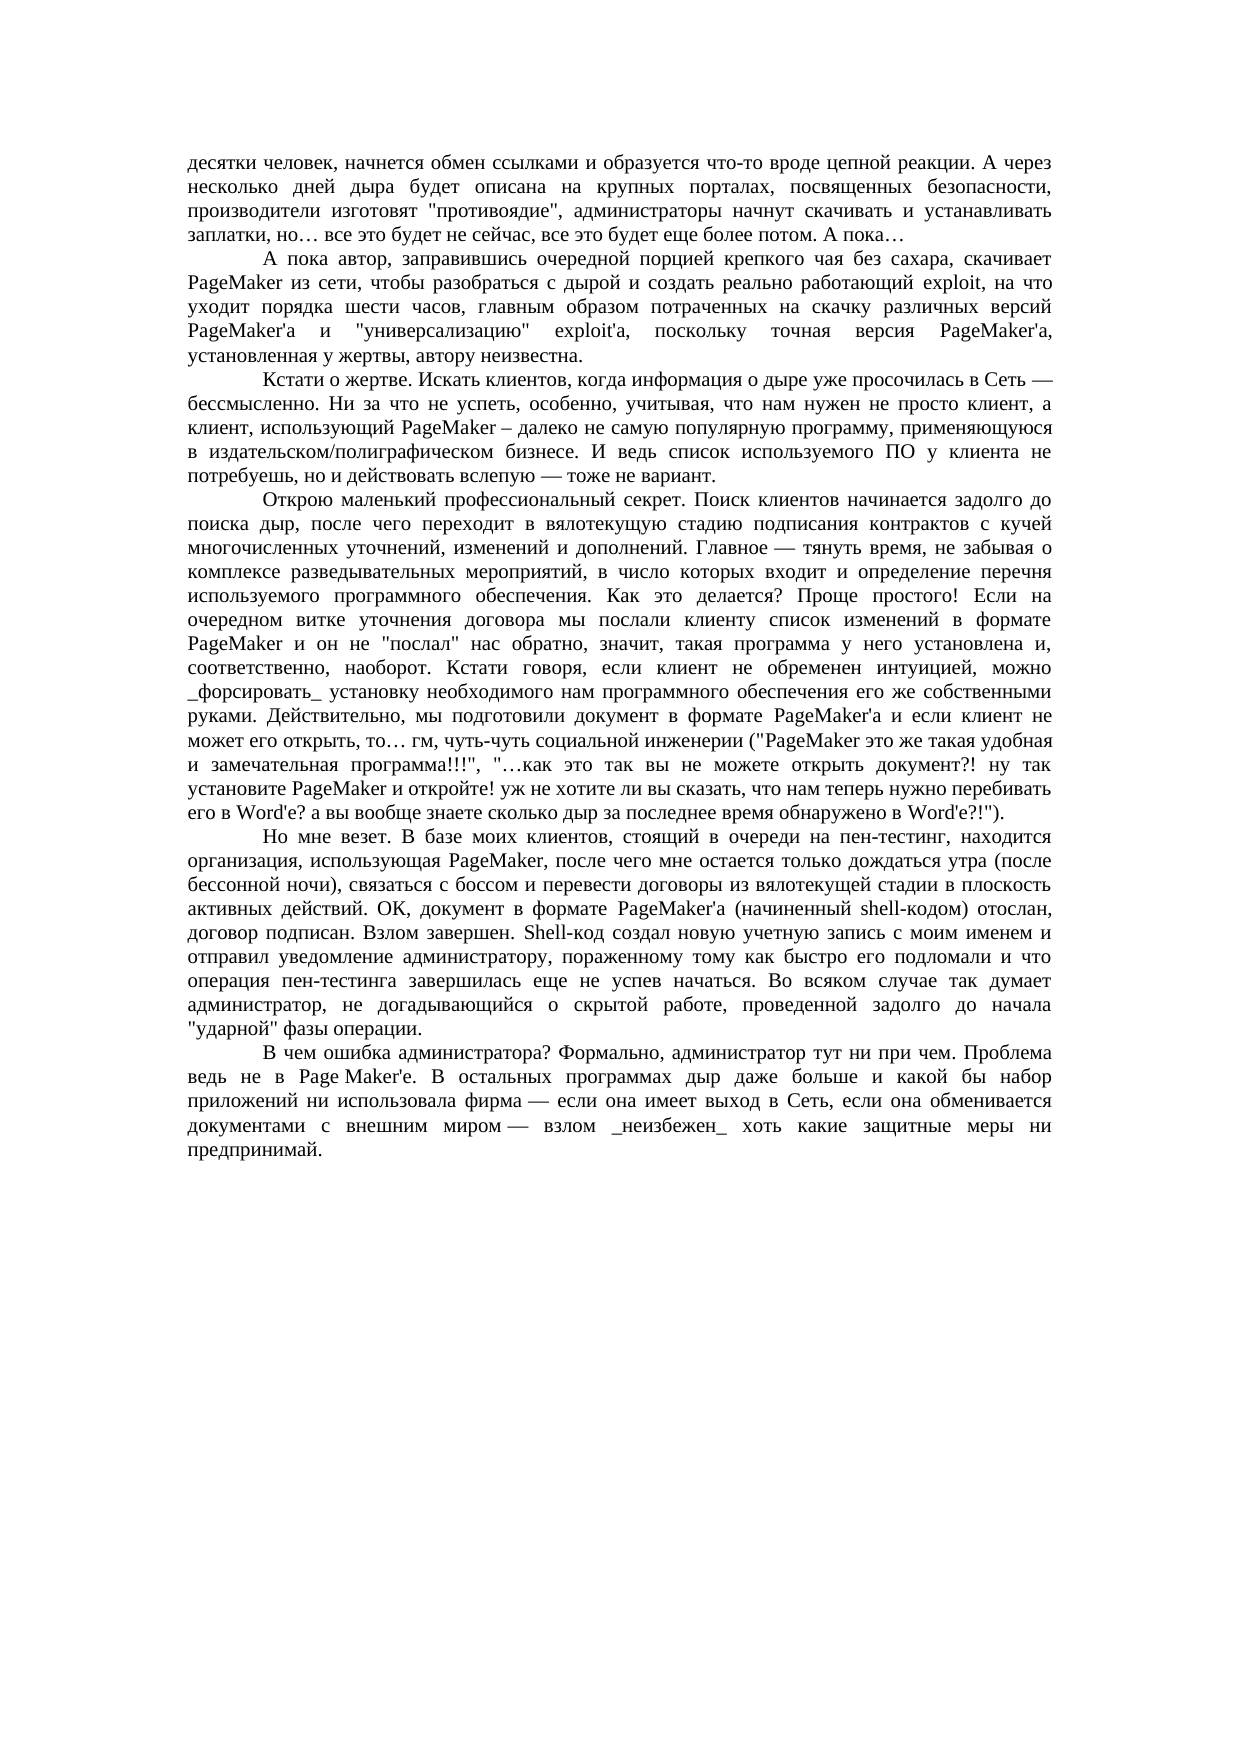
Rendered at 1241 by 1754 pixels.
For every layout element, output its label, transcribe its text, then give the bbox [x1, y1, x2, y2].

text Кстати о жертве. Искать клиентов, когда информация о дыре уже просочилась в Сеть — бессмысленно. Ни за что не успеть, особенно, учитывая, что нам нужен не просто клиент, а клиент, использующий PageMaker – далеко не самую популярную программу, применяющуюся в издательском/полиграфическом бизнесе. И ведь список используемого ПО у клиента не потребуешь, но и действовать вслепую — тоже не вариант. [187, 367, 1053, 487]
text А пока автор, заправившись очередной порцией крепкого чая без сахара, скачивает PageMaker из сети, чтобы разобраться с дырой и создать реально работающий exploit, на что уходит порядка шести часов, главным образом потраченных на скачку различных версий PageMaker'а и "универсализацию" exploit'а, поскольку точная версия PageMaker'а, установленная у жертвы, автору неизвестна. [187, 246, 1053, 367]
text Открою маленький профессиональный секрет. Поиск клиентов начинается задолго до поиска дыр, после чего переходит в вялотекущую стадию подписания контрактов с кучей многочисленных уточнений, изменений и дополнений. Главное — тянуть время, не забывая о комплексе разведывательных мероприятий, в число которых входит и определение перечня используемого программного обеспечения. Как это делается? Проще простого! Если на очередном витке уточнения договора мы послали клиенту список изменений в формате PageMaker и он не "послал" нас обратно, значит, такая программа у него установлена и, соответственно, наоборот. Кстати говоря, если клиент не обременен интуицией, можно _форсировать_ установку необходимого нам программного обеспечения его же собственными руками. Действительно, мы подготовили документ в формате PageMaker'а и если клиент не может его открыть, то… гм, чуть-чуть социальной инженерии ("PageMaker это же такая удобная и замечательная программа!!!", "…как это так вы не можете открыть документ?! ну так установите PageMaker и откройте! уж не хотите ли вы сказать, что нам теперь нужно перебивать его в Word'е? а вы вообще знаете сколько дыр за последнее время обнаружено в Word'e?!"). [187, 487, 1053, 824]
text Но мне везет. В базе моих клиентов, стоящий в очереди на пен-тестинг, находится организация, использующая PageMaker, после чего мне остается только дождаться утра (после бессонной ночи), связаться с боссом и перевести договоры из вялотекущей стадии в плоскость активных действий. ОК, документ в формате PageMaker'а (начиненный shell-кодом) отослан, договор подписан. Взлом завершен. Shell-код создал новую учетную запись с моим именем и отправил уведомление администратору, пораженному тому как быстро его подломали и что операция пен-тестинга завершилась еще не успев начаться. Во всяком случае так думает администратор, не догадывающийся о скрытой работе, проведенной задолго до начала "ударной" фазы операции. [187, 824, 1053, 1040]
text десятки человек, начнется обмен ссылками и образуется что-то вроде цепной реакции. А через несколько дней дыра будет описана на крупных порталах, посвященных безопасности, производители изготовят "противоядие", администраторы начнут скачивать и устанавливать заплатки, но… все это будет не сейчас, все это будет еще более потом. А пока… [187, 150, 1053, 246]
text В чем ошибка администратора? Формально, администратор тут ни при чем. Проблема ведь не в Page Maker'е. В остальных программах дыр даже больше и какой бы набор приложений ни использовала фирма — если она имеет выход в Сеть, если она обменивается документами с внешним миром — взлом _неизбежен_ хоть какие защитные меры ни предпринимай. [187, 1040, 1053, 1161]
